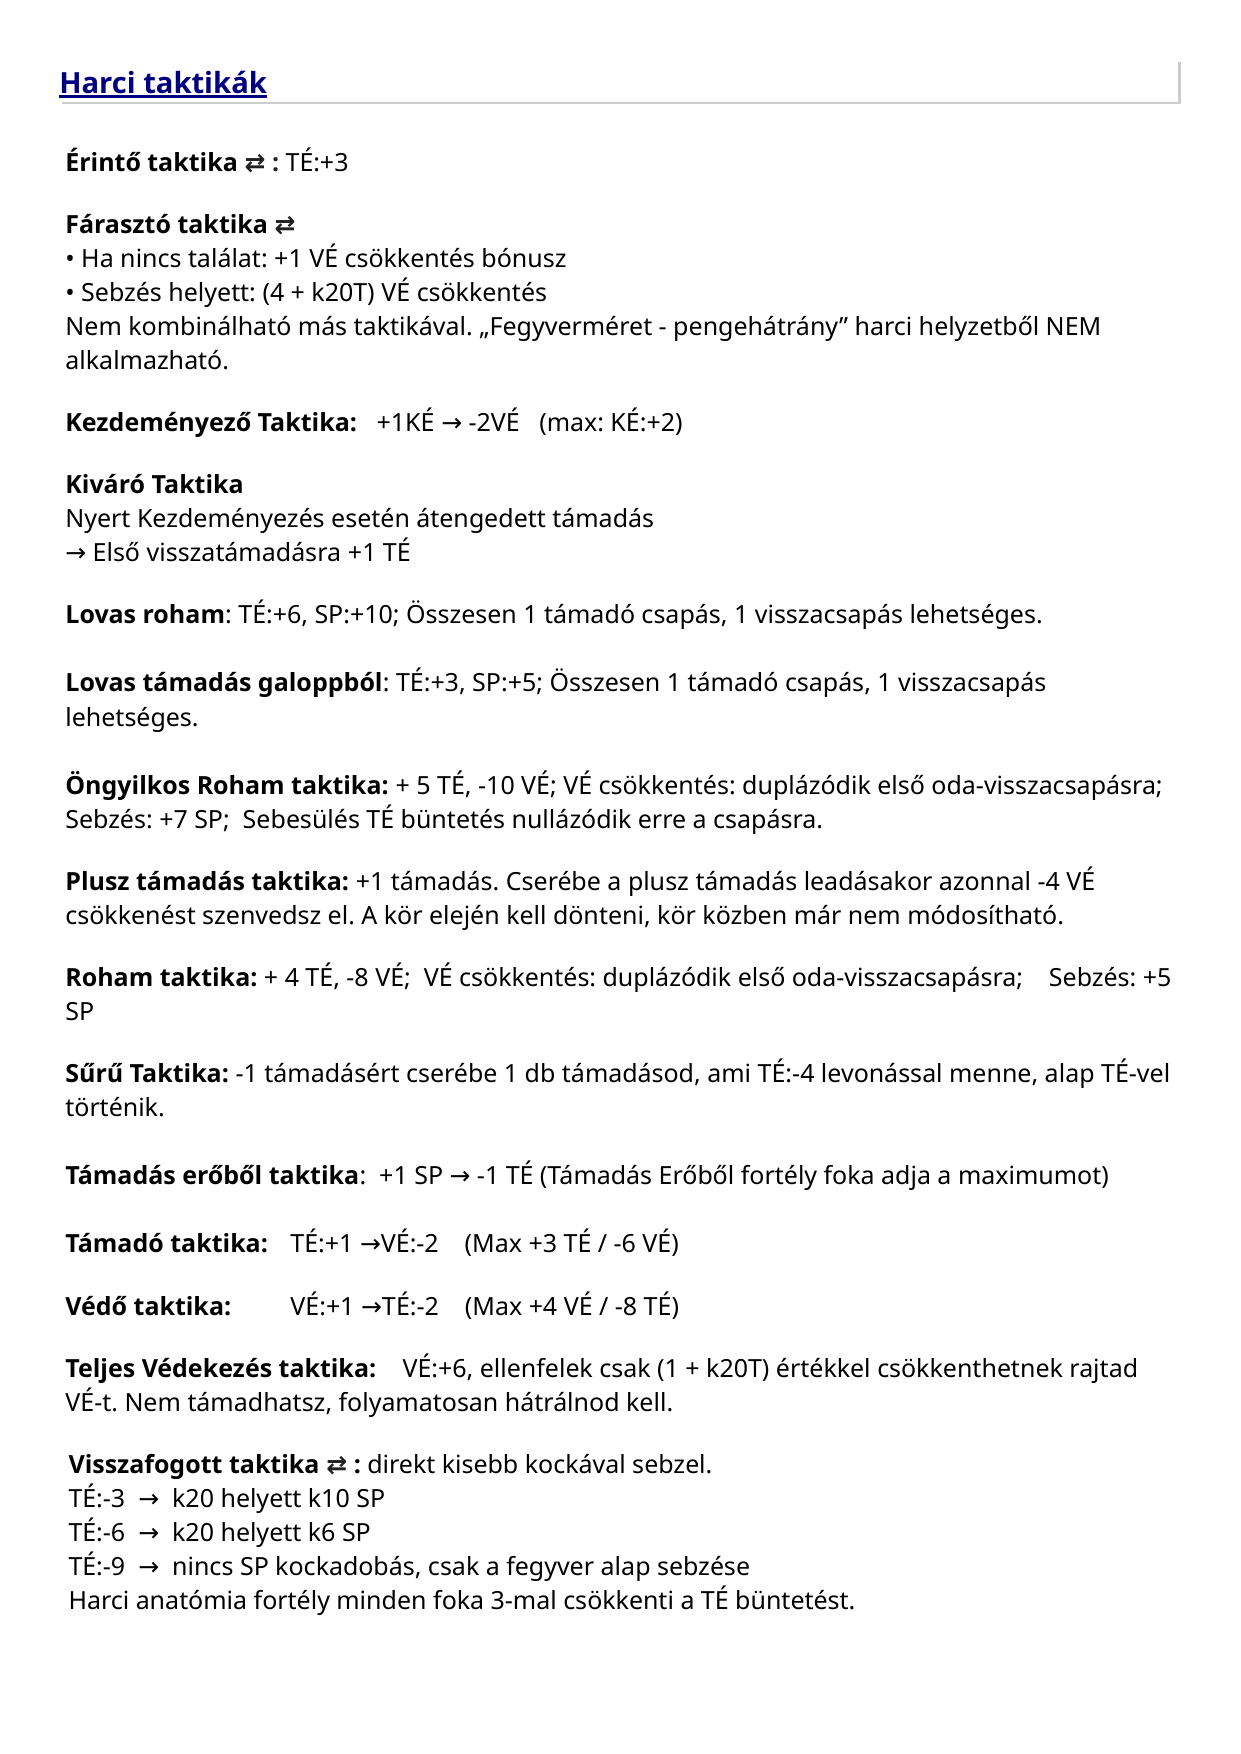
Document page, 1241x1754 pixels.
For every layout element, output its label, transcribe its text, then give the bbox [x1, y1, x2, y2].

text Kiváró Taktika [65, 467, 1181, 501]
text Fárasztó taktika ⇄ [65, 206, 1181, 240]
text Sűrű Taktika: -1 támadásért cserébe 1 db támadásod, ami TÉ:-4 levonással menne, alap TÉ-vel történik. [65, 1056, 1181, 1124]
text Plusz támadás taktika: +1 támadás. Cserébe a plusz támadás leadásakor azonnal -4 VÉ csökkenést szenvedsz el. A kör elején kell dönteni, kör közben már nem módosítható. [65, 863, 1181, 932]
text Visszafogott taktika ⇄ : direkt kisebb kockával sebzel. [68, 1446, 1181, 1480]
text TÉ:-9 → nincs SP kockadobás, csak a fegyver alap sebzése [68, 1548, 1181, 1583]
text Érintő taktika ⇄ : TÉ:+3 [65, 144, 1181, 178]
subtitle Harci taktikák [59, 62, 1178, 102]
text Lovas roham: TÉ:+6, SP:+10; Összesen 1 támadó csapás, 1 visszacsapás lehetséges. [65, 597, 1181, 631]
text → Első visszatámadásra +1 TÉ [65, 535, 1181, 569]
text Roham taktika: + 4 TÉ, -8 VÉ; VÉ csökkentés: duplázódik első oda-visszacsapásra; Sebzés: +5 SP [65, 959, 1181, 1028]
text Lovas támadás galoppból: TÉ:+3, SP:+5; Összesen 1 támadó csapás, 1 visszacsapás lehetséges. [65, 665, 1181, 733]
text Öngyilkos Roham taktika: + 5 TÉ, -10 VÉ; VÉ csökkentés: duplázódik első oda-visszacsapásra; Sebzés: +7 SP; Sebesülés TÉ büntetés nullázódik erre a csapásra. [65, 767, 1181, 835]
text Támadás erőből taktika: +1 SP → -1 TÉ (Támadás Erőből fortély foka adja a maximumot) [65, 1158, 1181, 1192]
text Kezdeményező Taktika: +1KÉ → -2VÉ (max: KÉ:+2) [65, 405, 1181, 439]
text Teljes Védekezés taktika: VÉ:+6, ellenfelek csak (1 + k20T) értékkel csökkenthetnek rajtad VÉ-t. Nem támadhatsz, folyamatosan hátrálnod kell. [65, 1350, 1181, 1418]
text Harci anatómia fortély minden foka 3-mal csökkenti a TÉ büntetést. [68, 1583, 1181, 1617]
text • Sebzés helyett: (4 + k20T) VÉ csökkentés Nem kombinálható más taktikával. „Fegyverméret - pengehátrány” harci helyzetből NEM alkalmazható. [65, 274, 1181, 377]
text TÉ:-3 → k20 helyett k10 SP TÉ:-6 → k20 helyett k6 SP [68, 1480, 1181, 1548]
text Támadó taktika: TÉ:+1 →VÉ:-2 (Max +3 TÉ / -6 VÉ) [65, 1226, 1181, 1260]
text Nyert Kezdeményezés esetén átengedett támadás [65, 501, 1181, 535]
text • Ha nincs találat: +1 VÉ csökkentés bónusz [65, 240, 1181, 274]
text Védő taktika: VÉ:+1 →TÉ:-2 (Max +4 VÉ / -8 TÉ) [65, 1288, 1181, 1322]
